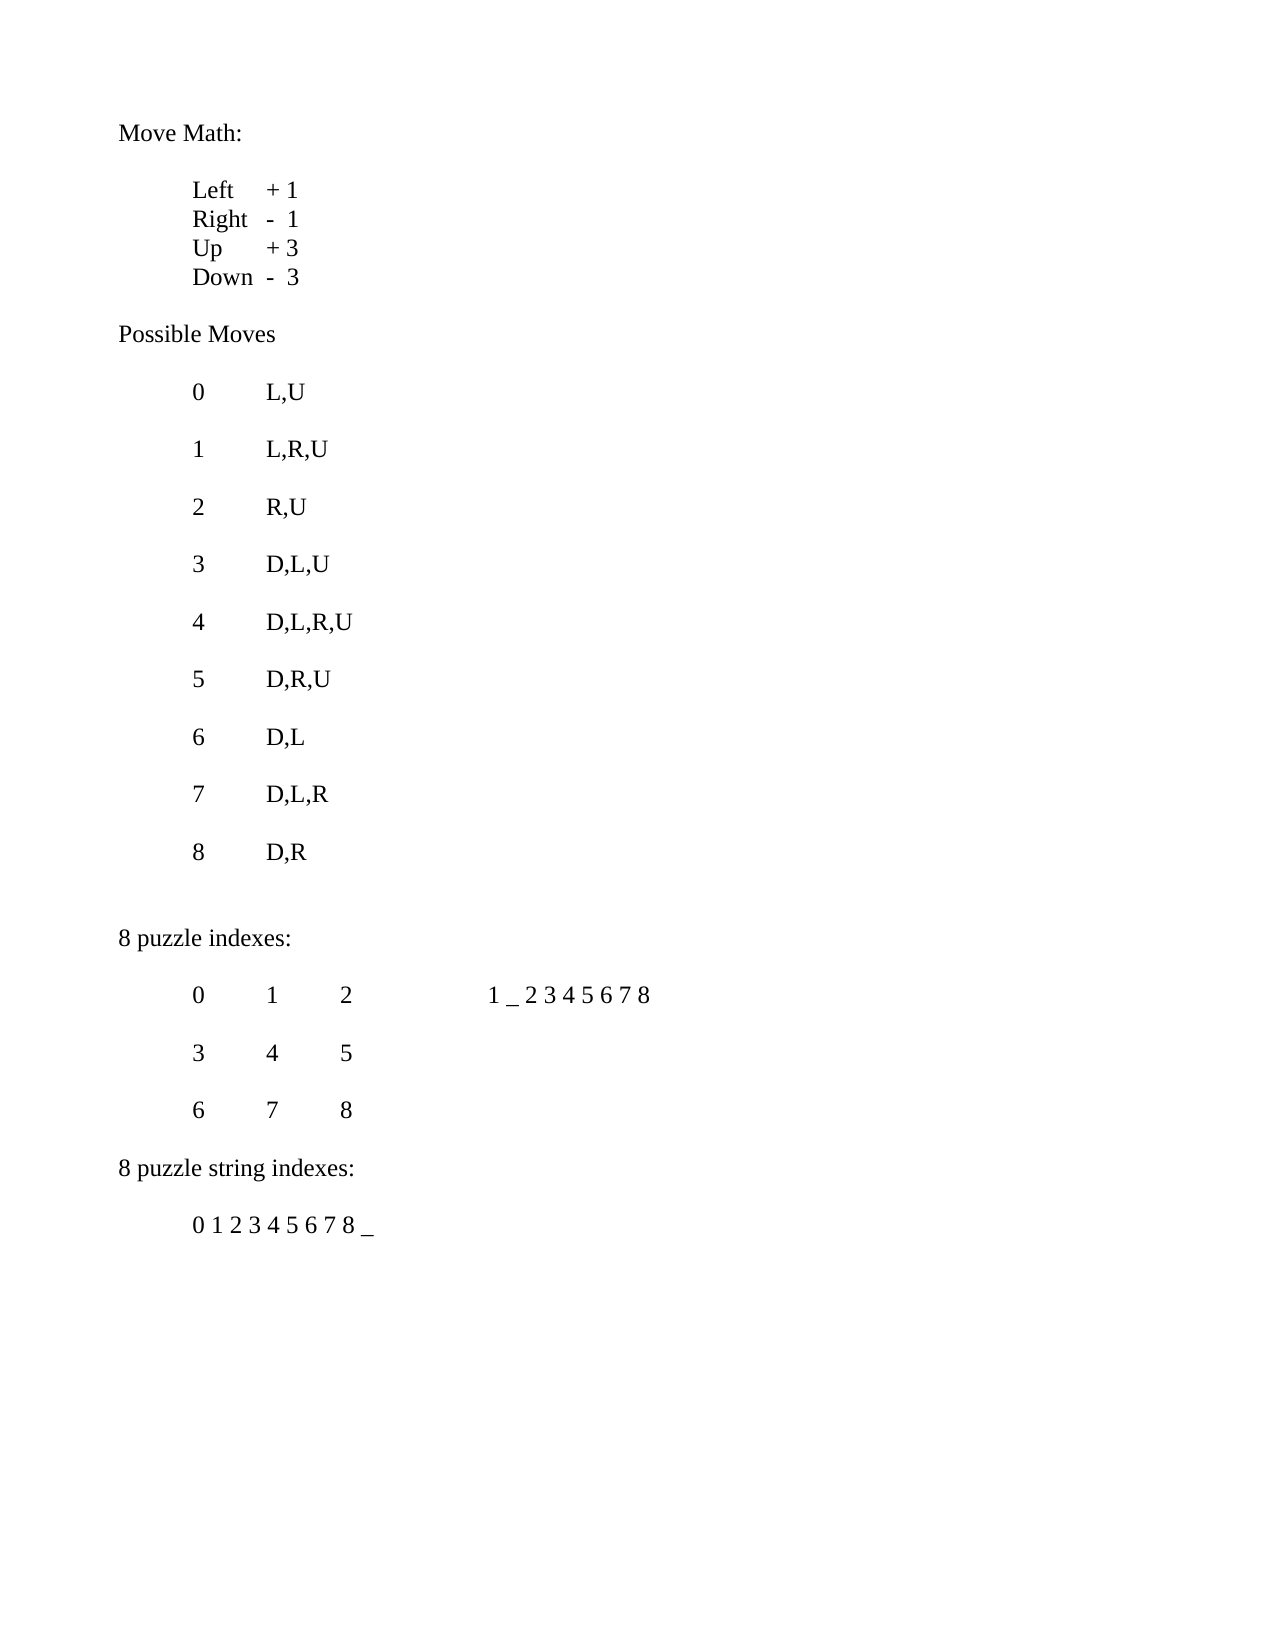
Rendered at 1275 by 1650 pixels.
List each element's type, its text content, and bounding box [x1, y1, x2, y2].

text Possible Moves [118, 319, 1157, 348]
text 5 D,R,U [118, 664, 1157, 693]
text 3 4 5 [118, 1038, 1157, 1067]
text 8 D,R [118, 837, 1157, 866]
text 6 D,L [118, 722, 1157, 751]
text Up + 3 [118, 233, 1157, 262]
text 6 7 8 [118, 1067, 1157, 1124]
text 8 puzzle indexes: [118, 923, 1157, 952]
text 4 D,L,R,U [118, 607, 1157, 636]
text 7 D,L,R [118, 779, 1157, 808]
text Left + 1 [118, 176, 1157, 204]
text Move Math: [118, 118, 1157, 147]
text Right - 1 [118, 204, 1157, 233]
text 1 L,R,U [118, 434, 1157, 463]
text 2 R,U [118, 492, 1157, 521]
text 0 1 2 3 4 5 6 7 8 _ [118, 1211, 1157, 1239]
text 8 puzzle string indexes: [118, 1153, 1157, 1182]
text 0 L,U [118, 377, 1157, 406]
text 0 1 2 1 _ 2 3 4 5 6 7 8 [118, 981, 1157, 1038]
text 3 D,L,U [118, 549, 1157, 578]
text Down - 3 [118, 262, 1157, 291]
